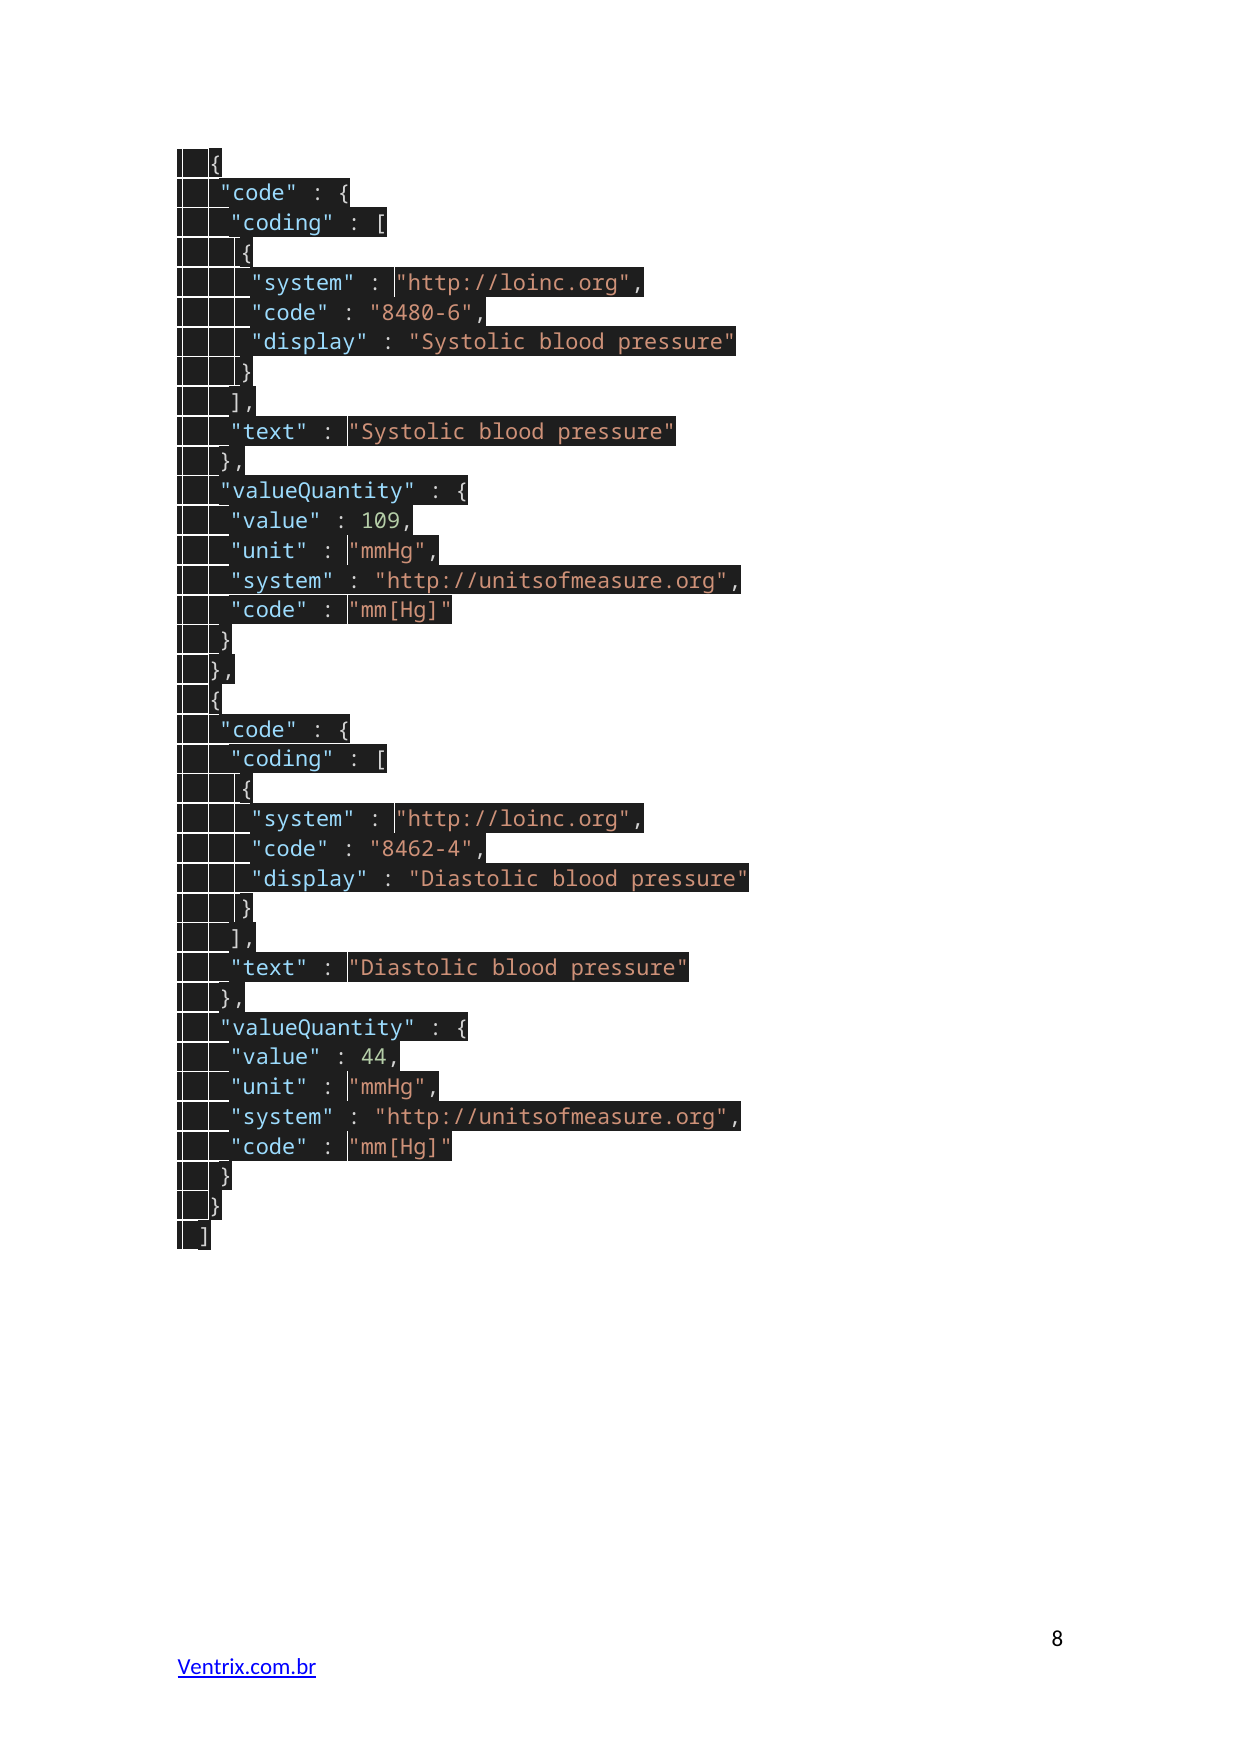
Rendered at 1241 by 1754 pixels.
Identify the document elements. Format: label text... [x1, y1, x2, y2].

text "system" : "http://unitsofmeasure.org", [177, 565, 1063, 594]
text "code" : "mm[Hg]" [177, 594, 1063, 624]
text "valueQuantity" : { [177, 475, 1063, 505]
text "code" : { [177, 714, 1063, 743]
text ], [177, 386, 1063, 416]
text "display" : "Diastolic blood pressure" [177, 863, 1063, 892]
text "code" : "8462-4", [177, 833, 1063, 863]
text "display" : "Systolic blood pressure" [177, 326, 1063, 356]
text "unit" : "mmHg", [177, 535, 1063, 565]
text { [177, 148, 1063, 177]
text } [177, 356, 1063, 386]
text "unit" : "mmHg", [177, 1071, 1063, 1101]
text { [177, 237, 1063, 267]
text } [177, 1161, 1063, 1190]
text "text" : "Systolic blood pressure" [177, 416, 1063, 446]
text "coding" : [ [177, 743, 1063, 773]
text "code" : "mm[Hg]" [177, 1131, 1063, 1161]
text "system" : "http://loinc.org", [177, 803, 1063, 833]
text } [177, 1190, 1063, 1220]
text }, [177, 982, 1063, 1012]
text } [177, 624, 1063, 654]
text { [177, 684, 1063, 714]
text { [177, 773, 1063, 803]
text "code" : "8480-6", [177, 297, 1063, 326]
text "coding" : [ [177, 207, 1063, 237]
text "system" : "http://loinc.org", [177, 267, 1063, 297]
text "value" : 44, [177, 1041, 1063, 1071]
text ], [177, 922, 1063, 952]
text "value" : 109, [177, 505, 1063, 535]
text ] [177, 1220, 1063, 1250]
text "code" : { [177, 177, 1063, 207]
text }, [177, 446, 1063, 475]
text } [177, 892, 1063, 922]
text }, [177, 654, 1063, 684]
text "system" : "http://unitsofmeasure.org", [177, 1101, 1063, 1131]
text "valueQuantity" : { [177, 1012, 1063, 1041]
text "text" : "Diastolic blood pressure" [177, 952, 1063, 982]
